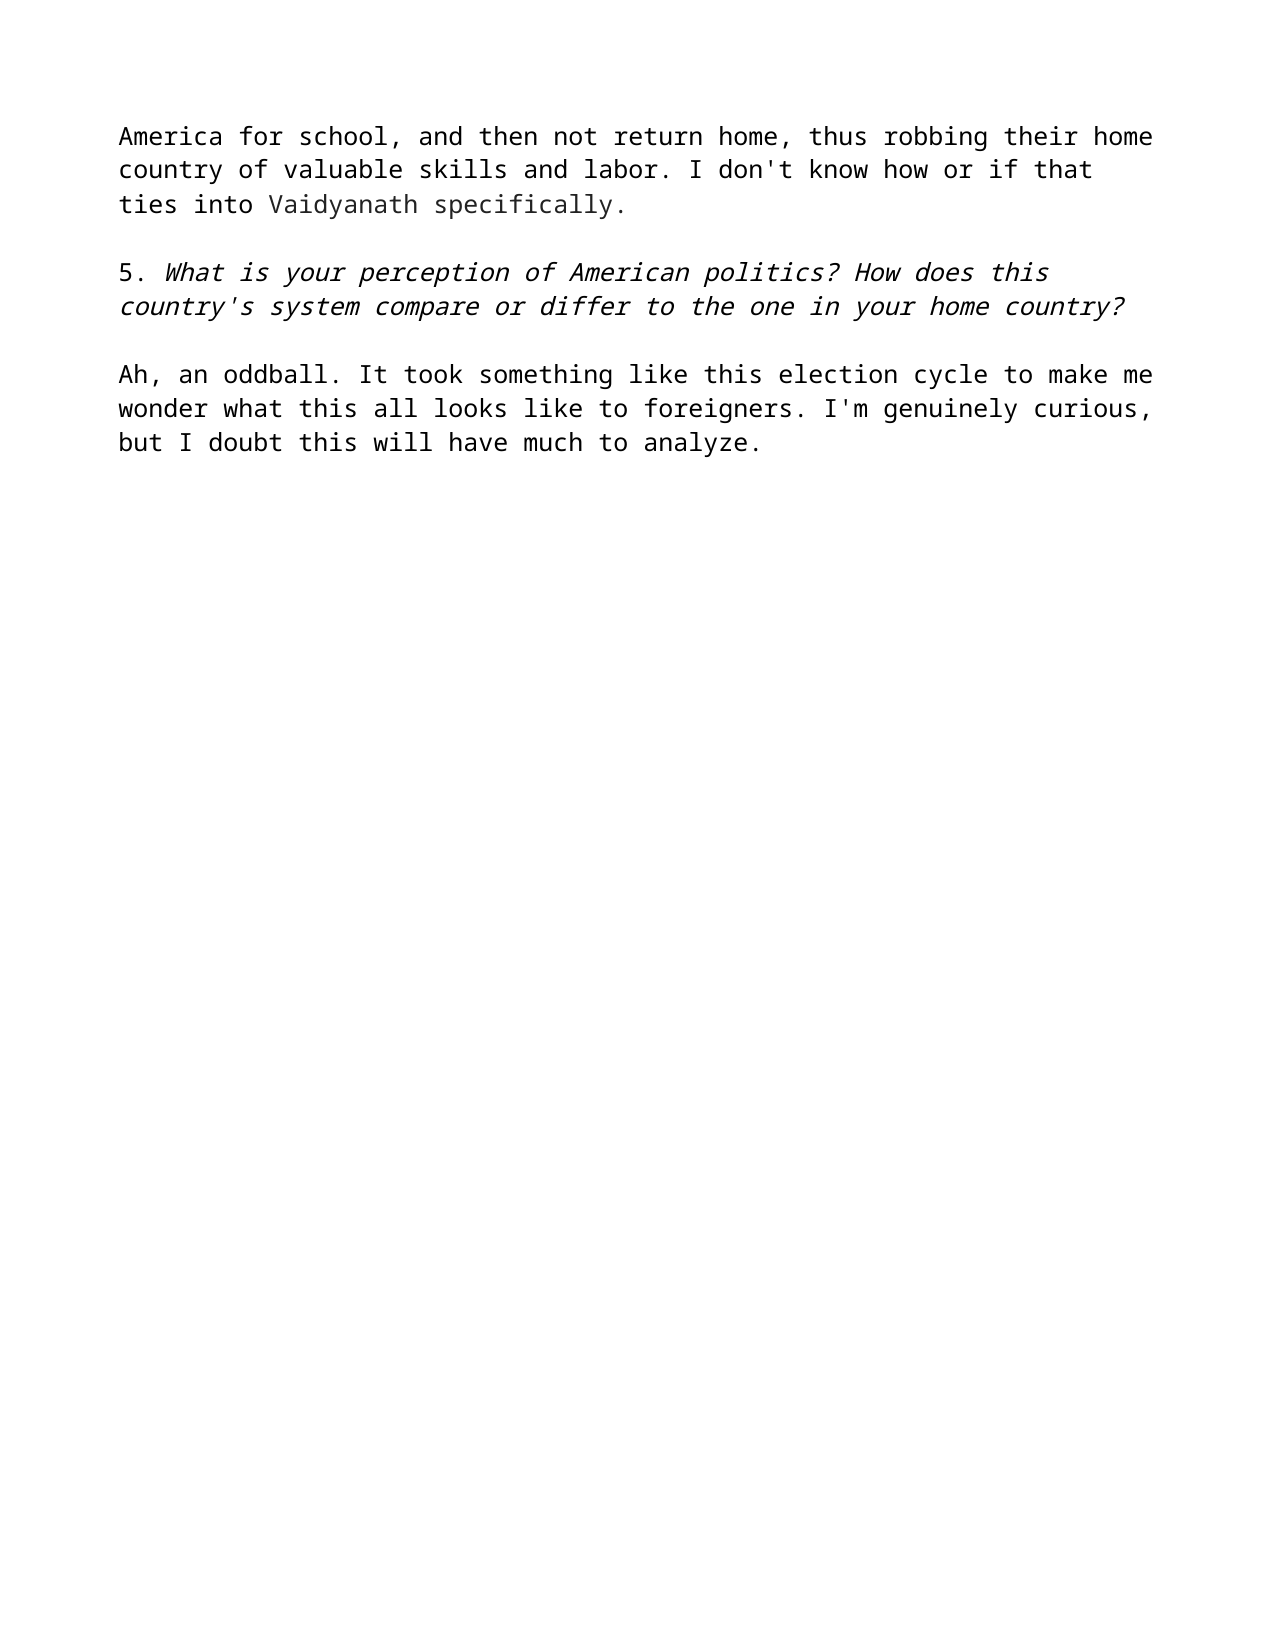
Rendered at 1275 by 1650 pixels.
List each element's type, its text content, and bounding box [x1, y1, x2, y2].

text Ah, an oddball. It took something like this election cycle to make me wonder what this all looks like to foreigners. I'm genuinely curious, but I doubt this will have much to analyze. [118, 357, 1157, 459]
text America for school, and then not return home, thus robbing their home country of valuable skills and labor. I don't know how or if that ties into Vaidyanath specifically. [118, 118, 1157, 220]
text 5. What is your perception of American politics? How does this country's system compare or differ to the one in your home country? [118, 254, 1157, 322]
